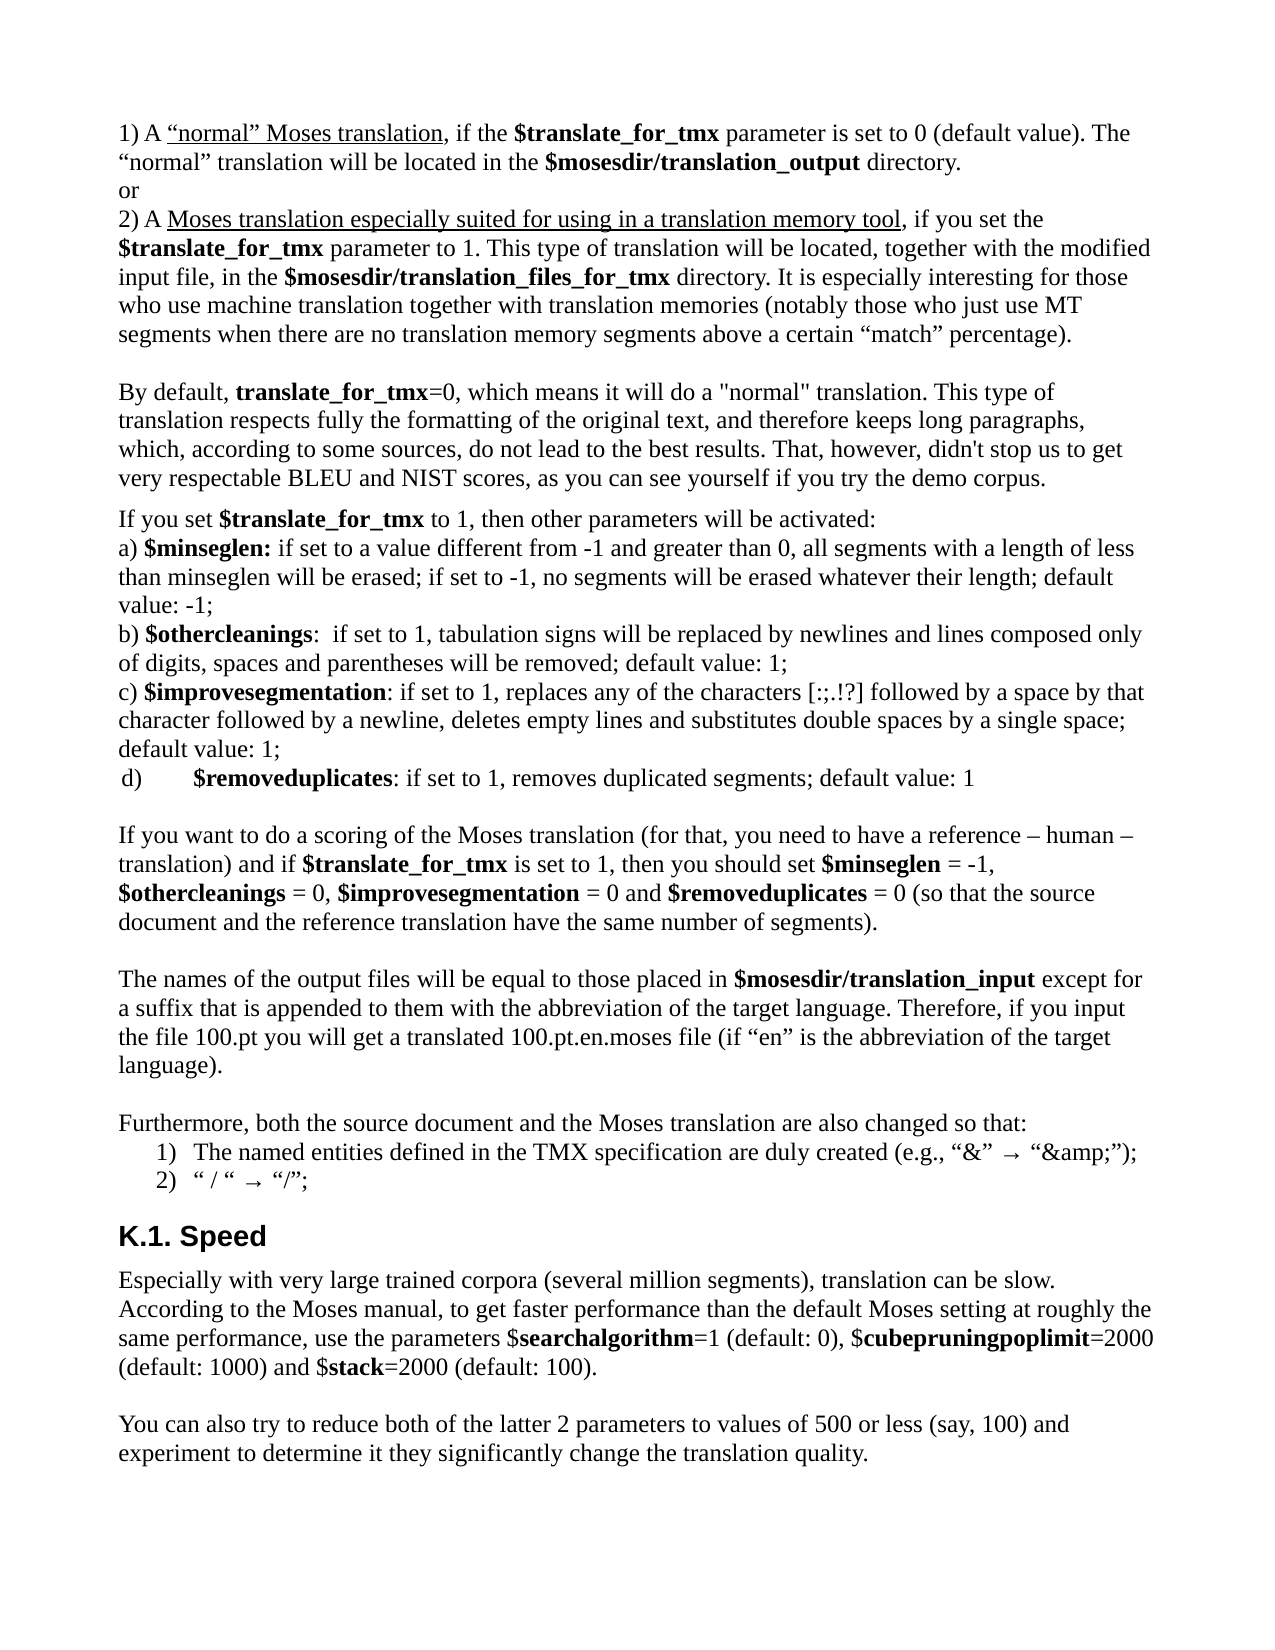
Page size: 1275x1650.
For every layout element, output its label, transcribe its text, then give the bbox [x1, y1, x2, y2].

text b) $othercleanings: if set to 1, tabulation signs will be replaced by newlines and lines composed only of digits, spaces and parentheses will be removed; default value: 1; [118, 619, 1157, 677]
list “ / “ → “/”; [156, 1166, 1157, 1194]
text By default, translate_for_tmx=0, which means it will do a "normal" translation. This type of translation respects fully the formatting of the original text, and therefore keeps long paragraphs, which, according to some sources, do not lead to the best results. That, however, didn't stop us to get very respectable BLEU and NIST scores, as you can see yourself if you try the demo corpus. [118, 377, 1157, 492]
subtitle K.1. Speed [118, 1219, 1157, 1253]
text Especially with very large trained corpora (several million segments), translation can be slow. According to the Moses manual, to get faster performance than the default Moses setting at roughly the same performance, use the parameters $searchalgorithm=1 (default: 0), $cubepruningpoplimit=2000 (default: 1000) and $stack=2000 (default: 100). [118, 1265, 1157, 1380]
list The named entities defined in the TMX specification are duly created (e.g., “&” → “&amp;”); [156, 1137, 1157, 1166]
text Furthermore, both the source document and the Moses translation are also changed so that: [118, 1108, 1157, 1137]
text The names of the output files will be equal to those placed in $mosesdir/translation_input except for a suffix that is appended to them with the abbreviation of the target language. Therefore, if you input the file 100.pt you will get a translated 100.pt.en.moses file (if “en” is the abbreviation of the target language). [118, 964, 1157, 1079]
text 2) A Moses translation especially suited for using in a translation memory tool, if you set the $translate_for_tmx parameter to 1. This type of translation will be located, together with the modified input file, in the $mosesdir/translation_files_for_tmx directory. It is especially interesting for those who use machine translation together with translation memories (notably those who just use MT segments when there are no translation memory segments above a certain “match” percentage). [118, 204, 1157, 348]
text or [118, 176, 1157, 204]
text c) $improvesegmentation: if set to 1, replaces any of the characters [:;.!?] followed by a space by that character followed by a newline, deletes empty lines and substitutes double spaces by a single space; default value: 1; [118, 677, 1157, 763]
text You can also try to reduce both of the latter 2 parameters to values of 500 or less (say, 100) and experiment to determine it they significantly change the translation quality. [118, 1409, 1157, 1467]
text If you set $translate_for_tmx to 1, then other parameters will be activated: [118, 504, 1157, 533]
text 1) A “normal” Moses translation, if the $translate_for_tmx parameter is set to 0 (default value). The “normal” translation will be located in the $mosesdir/translation_output directory. [118, 118, 1157, 176]
list $removeduplicates: if set to 1, removes duplicated segments; default value: 1 [121, 763, 1157, 792]
text If you want to do a scoring of the Moses translation (for that, you need to have a reference – human – translation) and if $translate_for_tmx is set to 1, then you should set $minseglen = -1, $othercleanings = 0, $improvesegmentation = 0 and $removeduplicates = 0 (so that the source document and the reference translation have the same number of segments). [118, 821, 1157, 936]
text a) $minseglen: if set to a value different from -1 and greater than 0, all segments with a length of less than minseglen will be erased; if set to -1, no segments will be erased whatever their length; default value: -1; [118, 533, 1157, 619]
